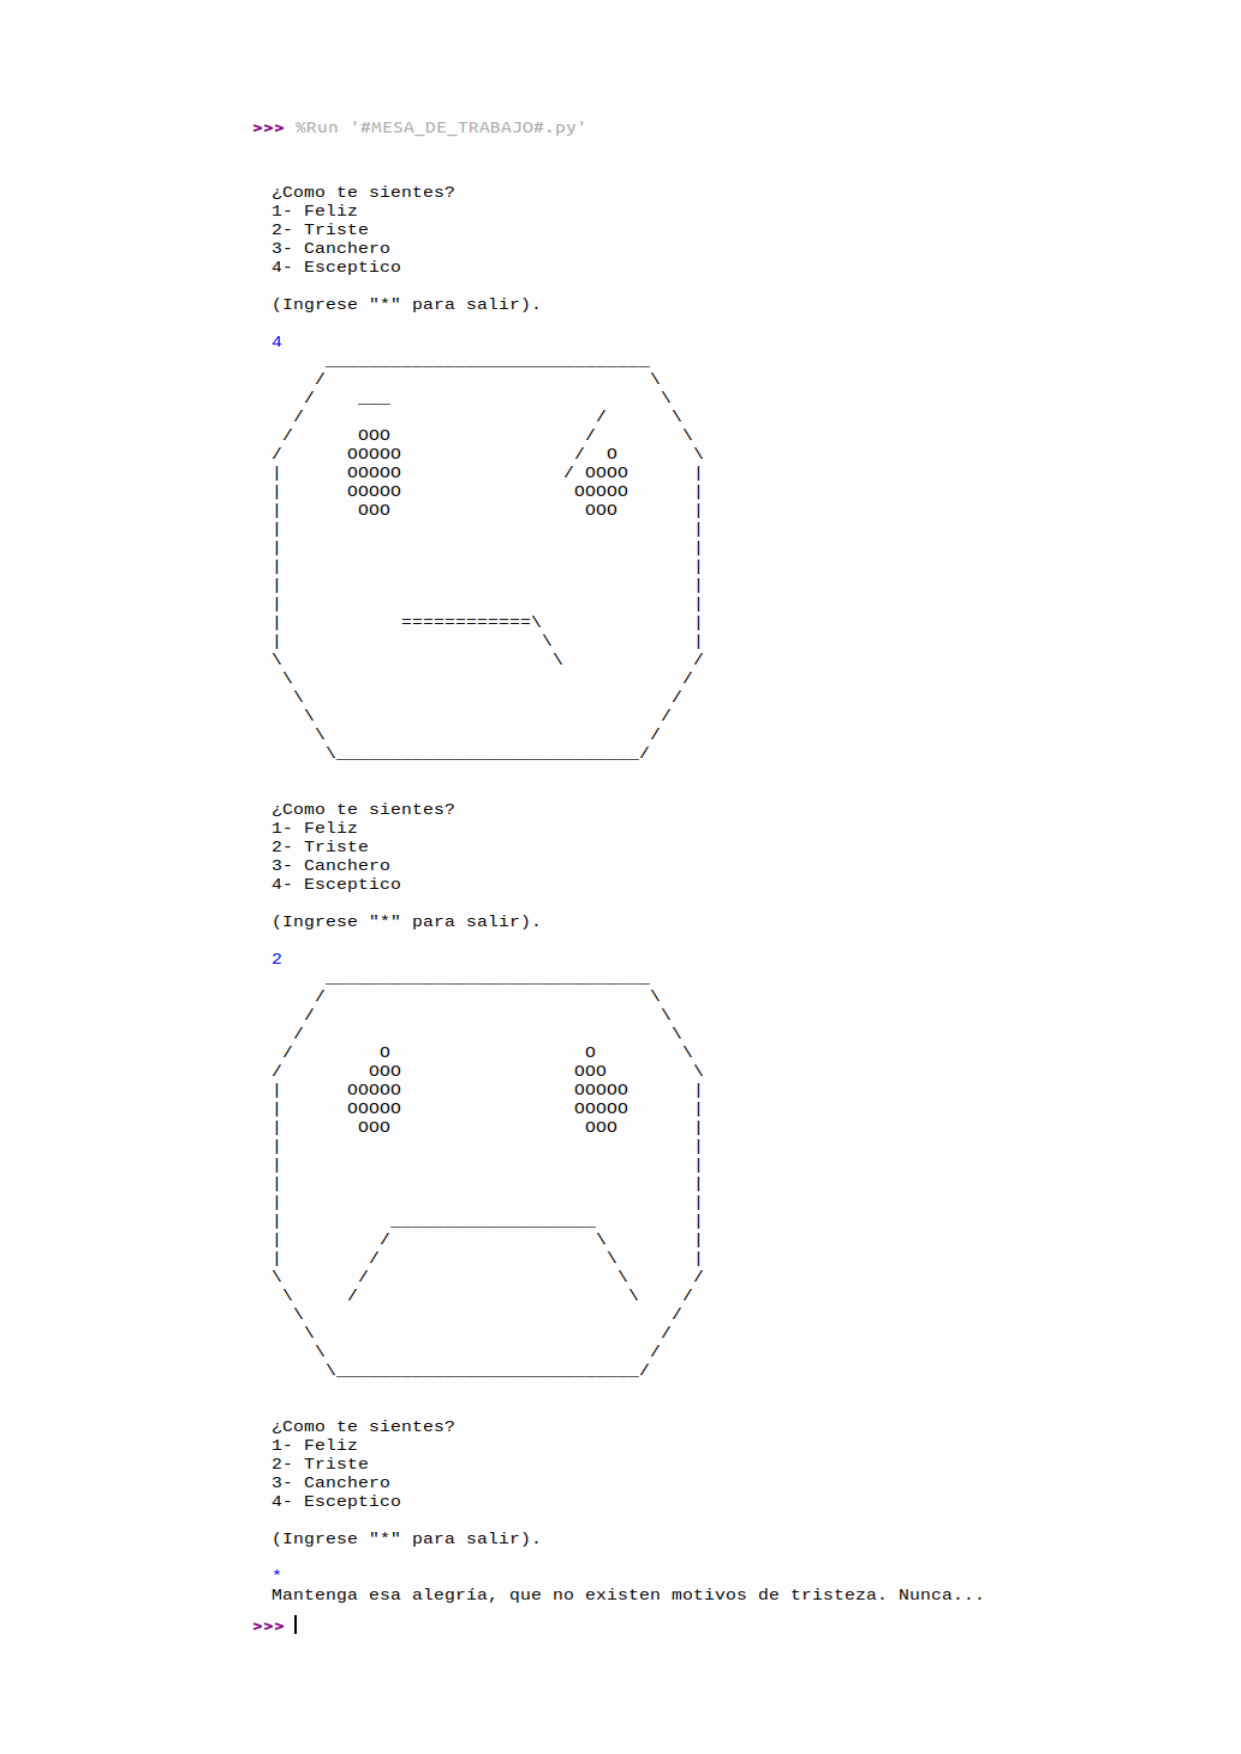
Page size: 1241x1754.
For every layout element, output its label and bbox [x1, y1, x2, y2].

picture [250, 118, 990, 1637]
